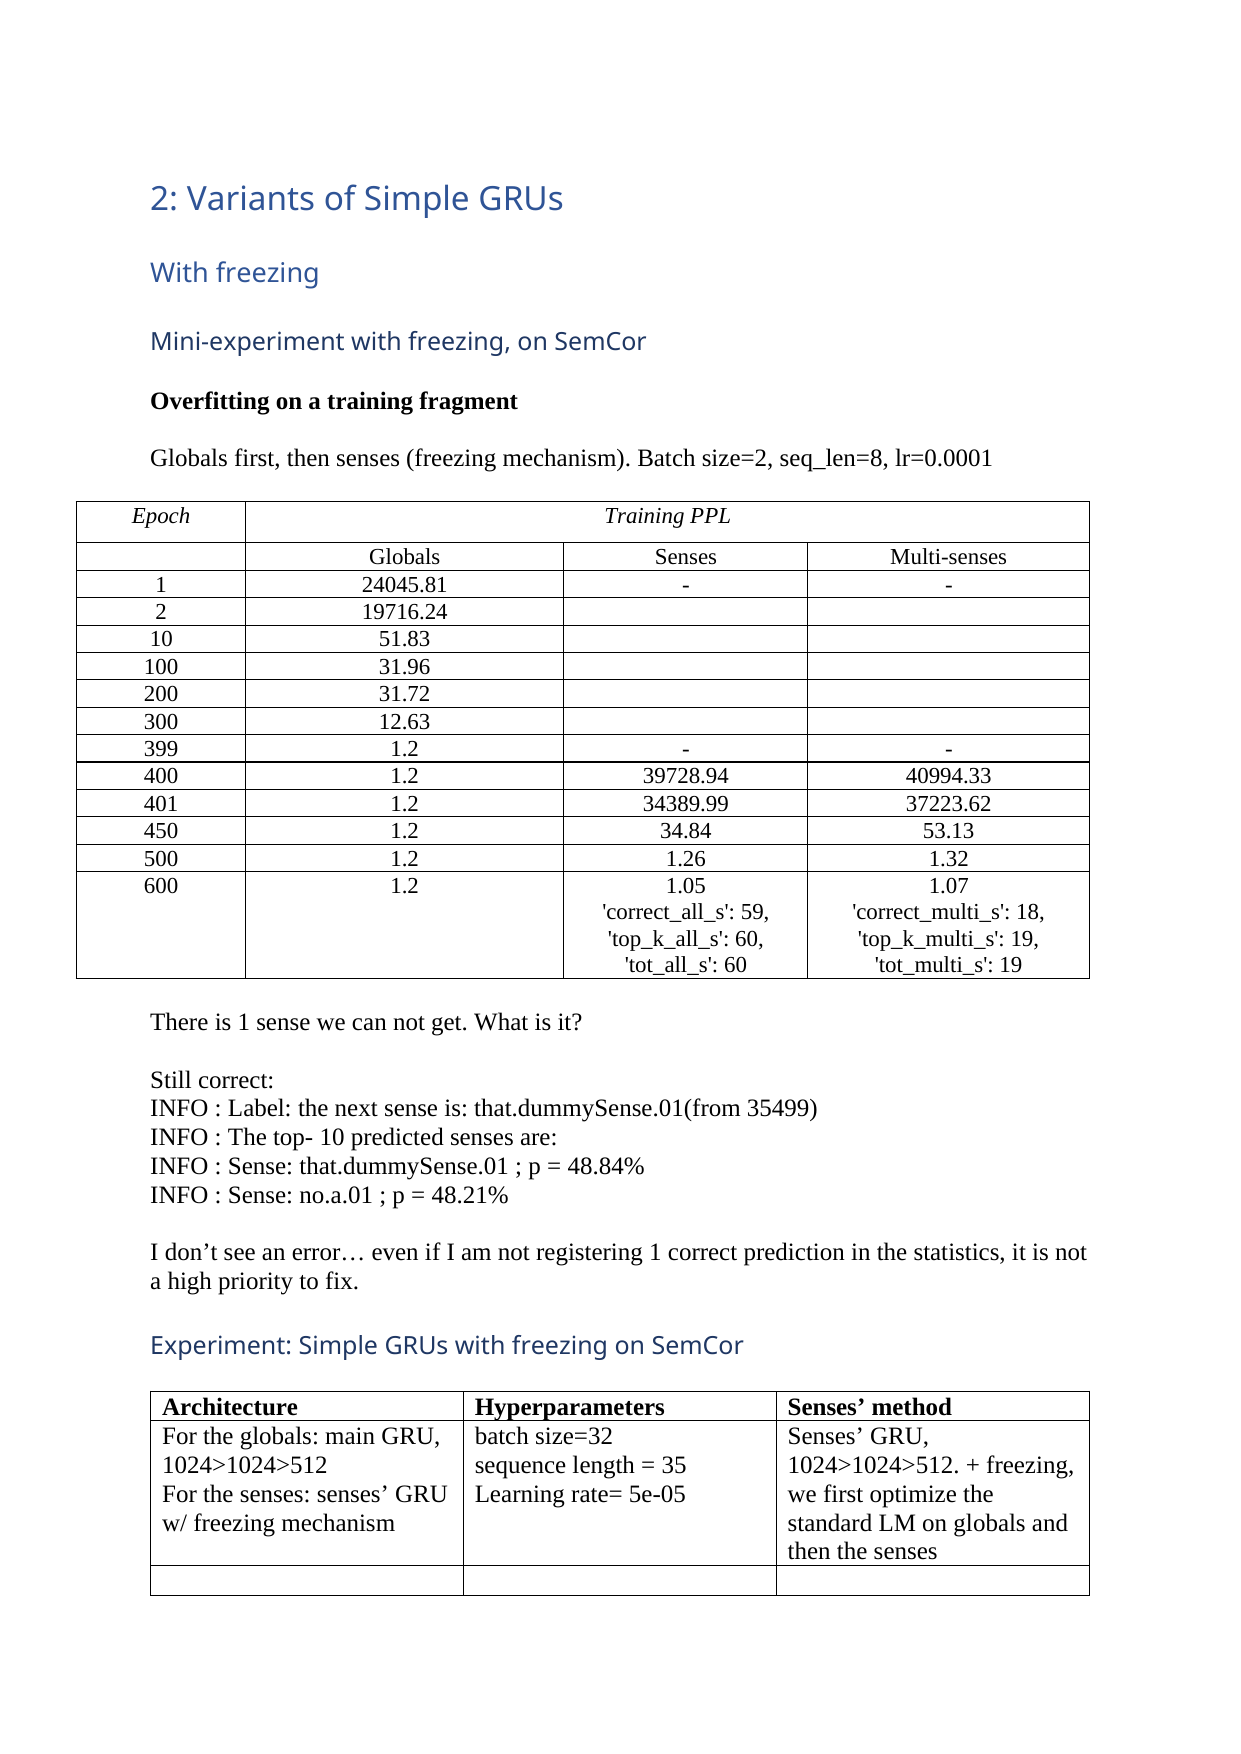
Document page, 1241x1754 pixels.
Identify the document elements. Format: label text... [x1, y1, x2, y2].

table_cell [777, 1566, 1089, 1595]
table_cell [808, 680, 1089, 707]
table_cell [564, 680, 807, 707]
table_cell Multi-senses [808, 543, 1089, 570]
text Globals first, then senses (freezing mechanism). Batch size=2, seq_len=8, lr=0.0001 [150, 443, 1090, 472]
text INFO : Sense: that.dummySense.01 ; p = 48.84% [150, 1151, 1090, 1180]
table_cell 600 [77, 872, 245, 977]
table_cell - [564, 735, 807, 761]
table_cell - [808, 735, 1089, 761]
table_cell batch size=32 sequence length = 35 Learning rate= 5e-05 [464, 1421, 776, 1565]
table_cell [564, 626, 807, 652]
table_cell [808, 626, 1089, 652]
table_cell [564, 708, 807, 734]
table_cell 37223.62 [808, 790, 1089, 816]
table_cell 401 [77, 790, 245, 816]
subtitle 2: Variants of Simple GRUs [150, 175, 1090, 220]
table_cell 300 [77, 708, 245, 734]
table_cell 1 [77, 571, 245, 597]
table_cell 1.2 [246, 872, 563, 977]
text I don’t see an error… even if I am not registering 1 correct prediction in the statistics, it is not a high priority to fix. [150, 1237, 1090, 1295]
table_cell 19716.24 [246, 598, 563, 624]
table_cell 1.26 [564, 845, 807, 871]
table_header Architecture [151, 1392, 463, 1420]
table_cell [464, 1566, 776, 1595]
table_cell 1.2 [246, 817, 563, 844]
text Overfitting on a training fragment [150, 386, 1090, 415]
text There is 1 sense we can not get. What is it? [150, 1007, 1090, 1036]
table_header Senses’ method [777, 1392, 1089, 1420]
text Still correct: [150, 1065, 1090, 1093]
table_cell 2 [77, 598, 245, 624]
table_cell 39728.94 [564, 763, 807, 789]
subtitle Experiment: Simple GRUs with freezing on SemCor [150, 1328, 1090, 1362]
table_cell [808, 598, 1089, 624]
table_cell Senses’ GRU, 1024>1024>512. + freezing, we first optimize the standard LM on globals and then the senses [777, 1421, 1089, 1565]
table_cell 12.63 [246, 708, 563, 734]
table_cell 24045.81 [246, 571, 563, 597]
table_cell 1.05 'correct_all_s': 59, 'top_k_all_s': 60, 'tot_all_s': 60 [564, 872, 807, 977]
table_cell - [808, 571, 1089, 597]
text INFO : Sense: no.a.01 ; p = 48.21% [150, 1180, 1090, 1208]
subtitle Mini-experiment with freezing, on SemCor [150, 323, 1090, 357]
table_cell 1.2 [246, 763, 563, 789]
table_cell [77, 543, 245, 570]
table_header Training PPL [246, 502, 1089, 542]
table_cell 500 [77, 845, 245, 871]
table_cell [564, 653, 807, 679]
table_cell 400 [77, 763, 245, 789]
table_cell 40994.33 [808, 763, 1089, 789]
table_cell [808, 708, 1089, 734]
table_cell 1.2 [246, 845, 563, 871]
table_cell 31.72 [246, 680, 563, 707]
table_cell 1.2 [246, 790, 563, 816]
table_cell 31.96 [246, 653, 563, 679]
table_cell [564, 598, 807, 624]
table_cell For the globals: main GRU, 1024>1024>512 For the senses: senses’ GRU w/ freezing mechanism [151, 1421, 463, 1565]
table_cell 100 [77, 653, 245, 679]
table_cell 450 [77, 817, 245, 844]
table_cell 1.32 [808, 845, 1089, 871]
table_header Epoch [77, 502, 245, 542]
table_cell 34.84 [564, 817, 807, 844]
table_cell 200 [77, 680, 245, 707]
table_cell [808, 653, 1089, 679]
table_cell 51.83 [246, 626, 563, 652]
table_cell 1.2 [246, 735, 563, 761]
text INFO : The top- 10 predicted senses are: [150, 1122, 1090, 1151]
table_cell Globals [246, 543, 563, 570]
text INFO : Label: the next sense is: that.dummySense.01(from 35499) [150, 1093, 1090, 1122]
table_cell 1.07 'correct_multi_s': 18, 'top_k_multi_s': 19, 'tot_multi_s': 19 [808, 872, 1089, 977]
table_cell 399 [77, 735, 245, 761]
subtitle With freezing [150, 253, 1090, 290]
table_cell Senses [564, 543, 807, 570]
table_cell - [564, 571, 807, 597]
table_cell 10 [77, 626, 245, 652]
table_cell [151, 1566, 463, 1595]
table_cell 53.13 [808, 817, 1089, 844]
table_cell 34389.99 [564, 790, 807, 816]
table_header Hyperparameters [464, 1392, 776, 1420]
